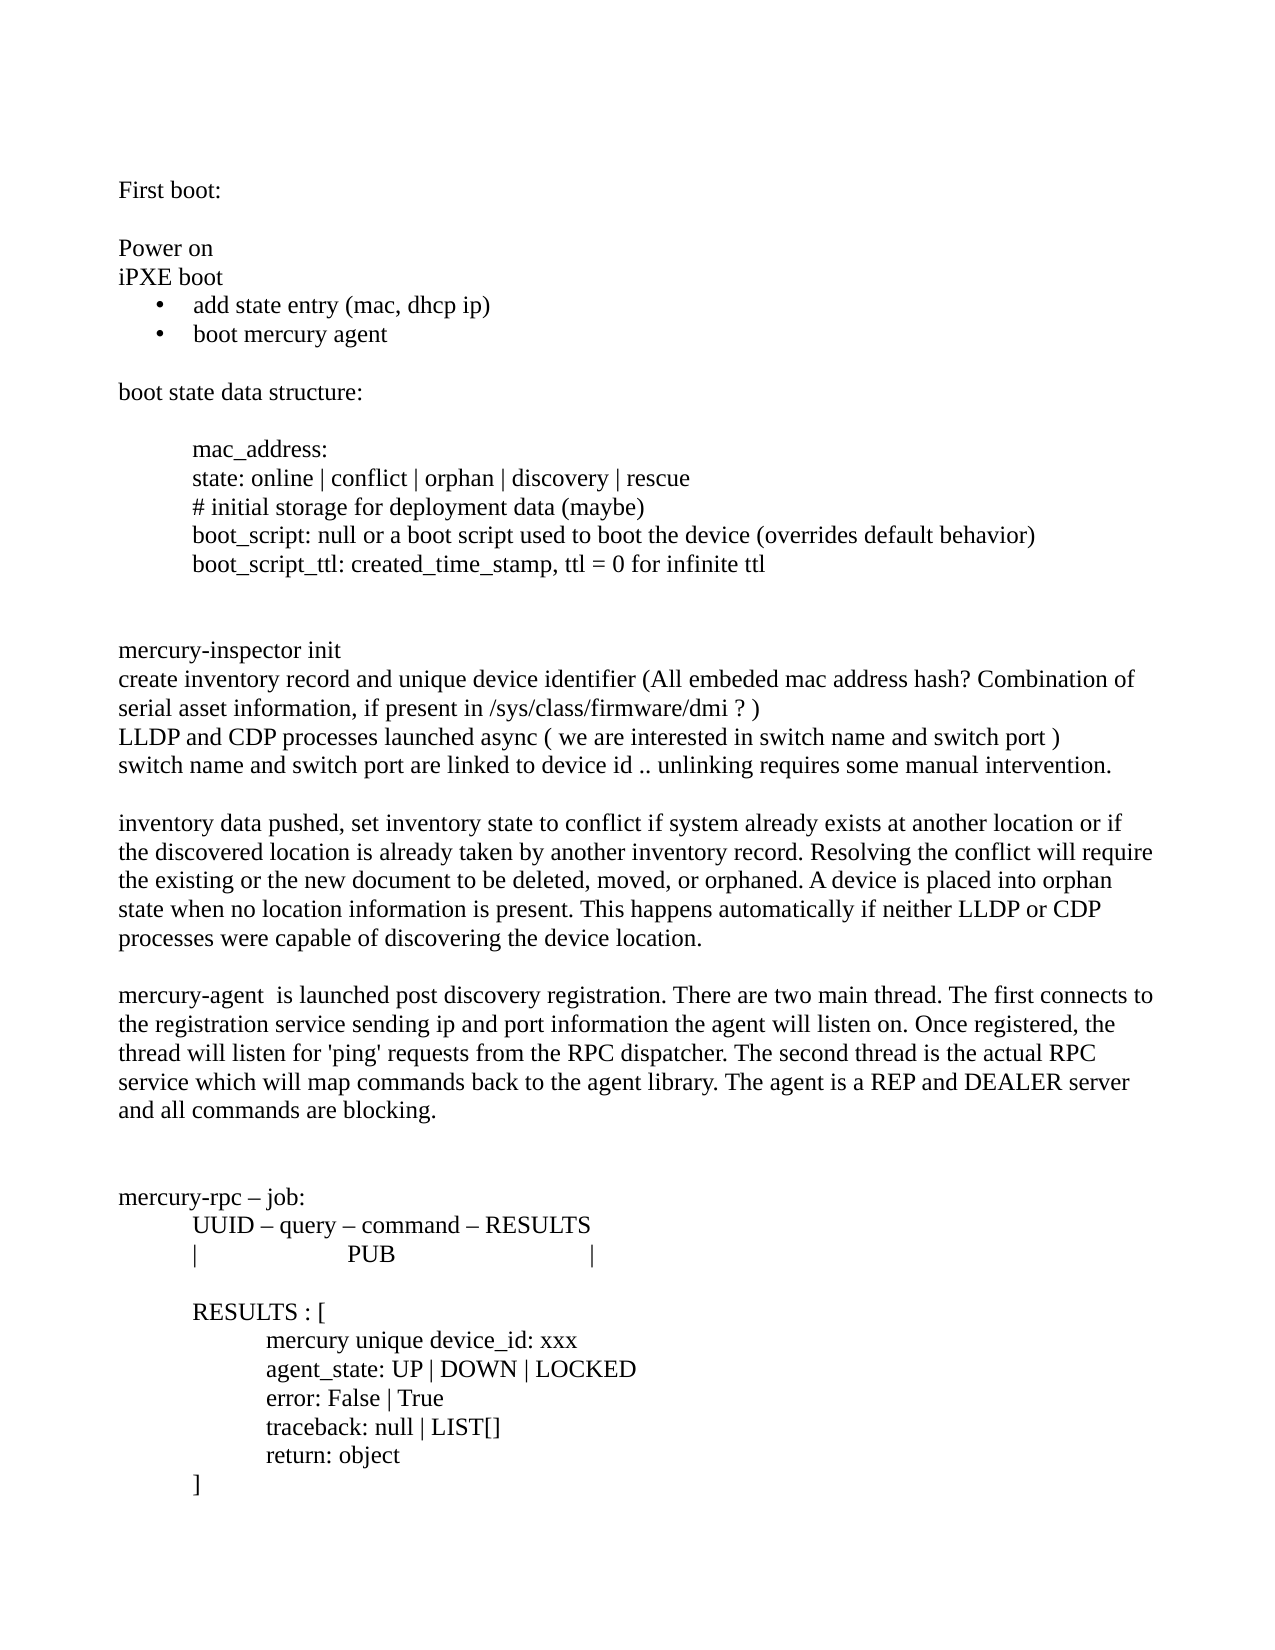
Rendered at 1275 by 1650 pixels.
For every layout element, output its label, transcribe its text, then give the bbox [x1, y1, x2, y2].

text inventory data pushed, set inventory state to conflict if system already exists at another location or if the discovered location is already taken by another inventory record. Resolving the conflict will require the existing or the new document to be deleted, moved, or orphaned. A device is placed into orphan state when no location information is present. This happens automatically if neither LLDP or CDP processes were capable of discovering the device location. [118, 808, 1157, 952]
text error: False | True [118, 1383, 1157, 1412]
text mercury-agent is launched post discovery registration. There are two main thread. The first connects to the registration service sending ip and port information the agent will listen on. Once registered, the thread will listen for 'ping' requests from the RPC dispatcher. The second thread is the actual RPC service which will map commands back to the agent library. The agent is a REP and DEALER server and all commands are blocking. [118, 981, 1157, 1124]
list boot mercury agent [156, 319, 1157, 348]
text UUID – query – command – RESULTS [118, 1211, 1157, 1239]
list add state entry (mac, dhcp ip) [156, 291, 1157, 319]
text state: online | conflict | orphan | discovery | rescue [118, 463, 1157, 492]
text mercury-rpc – job: [118, 1182, 1157, 1211]
text mercury unique device_id: xxx [118, 1326, 1157, 1354]
text # initial storage for deployment data (maybe) [118, 492, 1157, 521]
text RESULTS : [ [118, 1297, 1157, 1326]
text traceback: null | LIST[] [118, 1412, 1157, 1441]
text ] [118, 1469, 1157, 1498]
text switch name and switch port are linked to device id .. unlinking requires some manual intervention. [118, 751, 1157, 779]
text boot state data structure: [118, 377, 1157, 406]
text mac_address: [118, 434, 1157, 463]
text agent_state: UP | DOWN | LOCKED [118, 1354, 1157, 1383]
text Power on [118, 233, 1157, 262]
text boot_script_ttl: created_time_stamp, ttl = 0 for infinite ttl [118, 549, 1157, 578]
text create inventory record and unique device identifier (All embeded mac address hash? Combination of serial asset information, if present in /sys/class/firmware/dmi ? ) [118, 664, 1157, 722]
text mercury-inspector init [118, 636, 1157, 664]
text First boot: [118, 176, 1157, 204]
text boot_script: null or a boot script used to boot the device (overrides default behavior) [118, 521, 1157, 549]
text iPXE boot [118, 262, 1157, 291]
text return: object [118, 1441, 1157, 1469]
text LLDP and CDP processes launched async ( we are interested in switch name and switch port ) [118, 722, 1157, 751]
text | PUB | [118, 1239, 1157, 1268]
